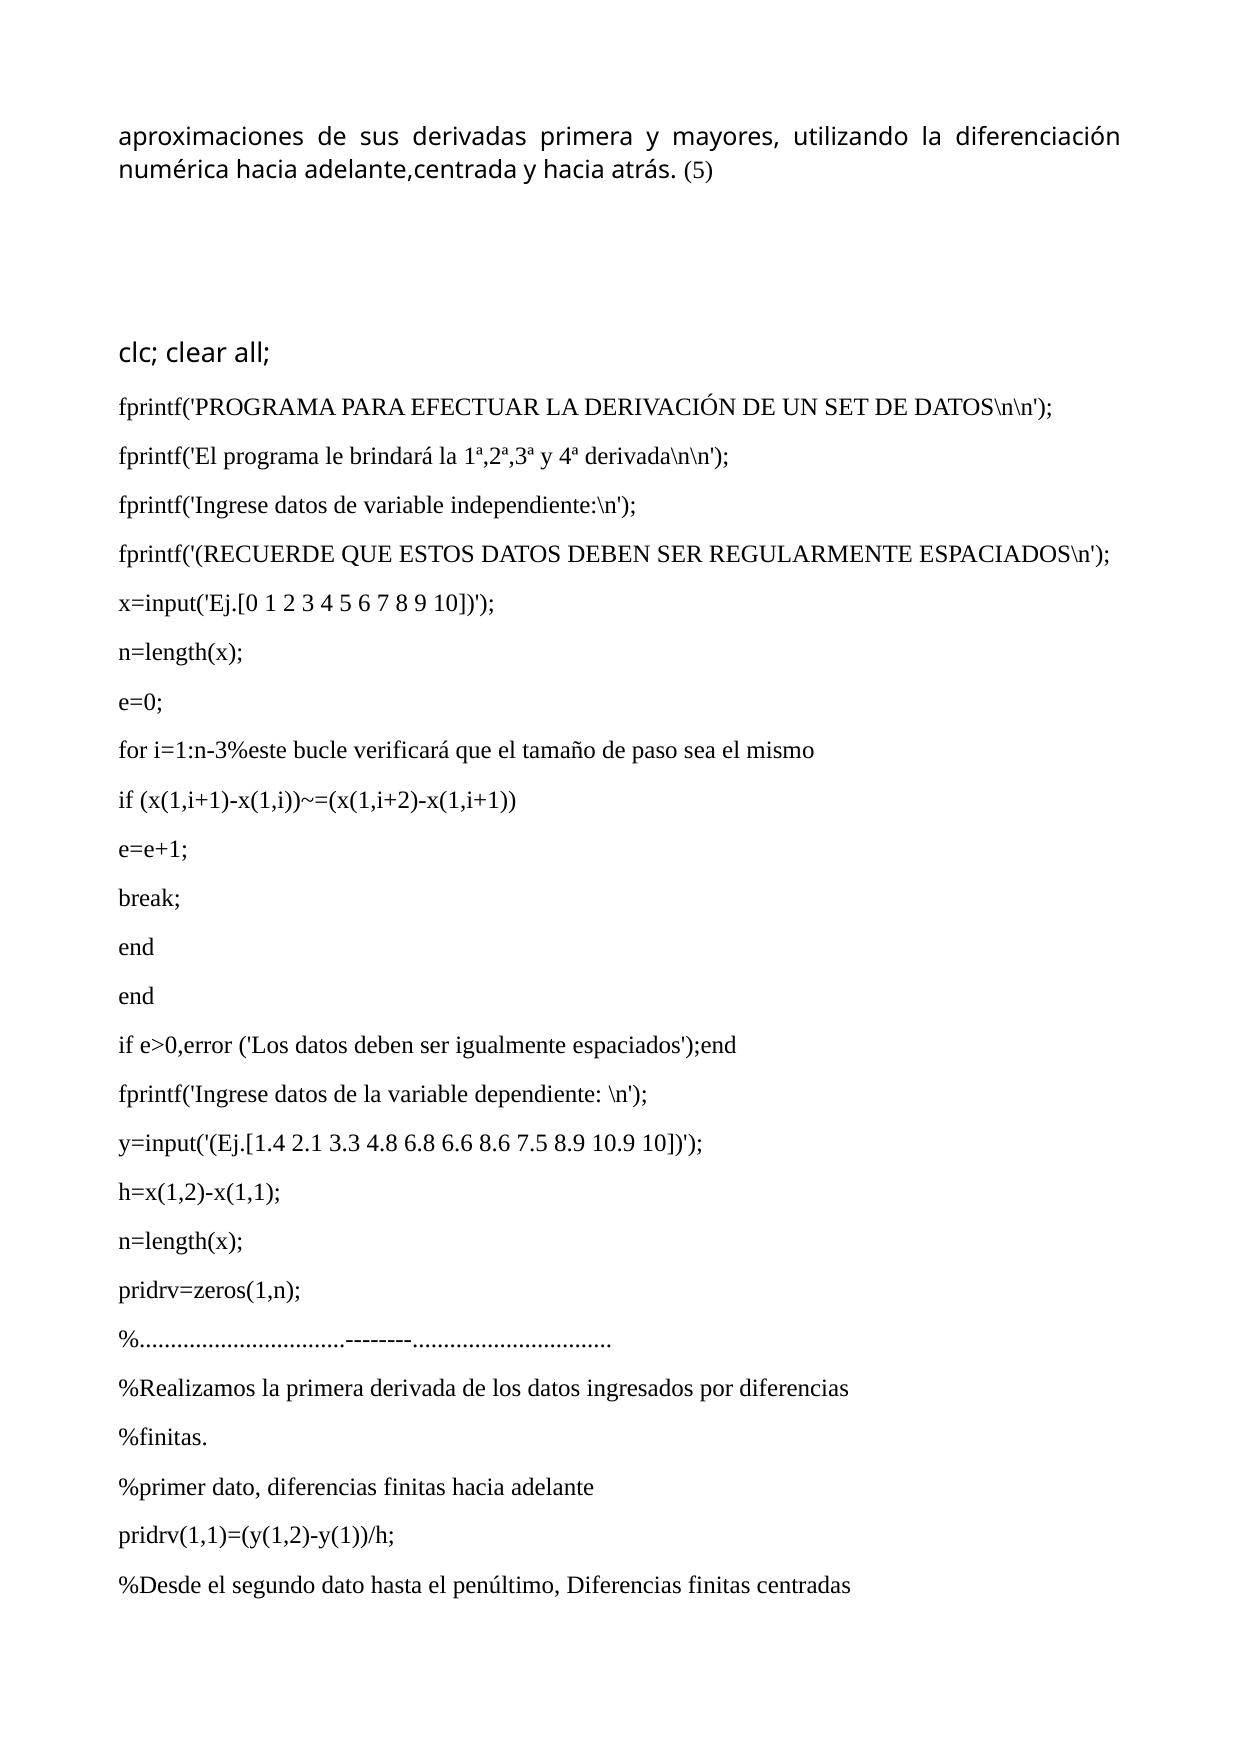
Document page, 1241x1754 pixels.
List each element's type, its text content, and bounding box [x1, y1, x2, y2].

text fprintf('Ingrese datos de variable independiente:\n'); [118, 490, 1122, 519]
text %Desde el segundo dato hasta el penúltimo, Diferencias finitas centradas [118, 1570, 1122, 1598]
text fprintf('Ingrese datos de la variable dependiente: \n'); [118, 1079, 1122, 1108]
text end [118, 981, 1122, 1010]
text %.................................--------................................ [118, 1324, 1122, 1353]
text e=e+1; [118, 834, 1122, 862]
text break; [118, 883, 1122, 912]
text h=x(1,2)-x(1,1); [118, 1177, 1122, 1206]
text n=length(x); [118, 637, 1122, 666]
text fprintf('PROGRAMA PARA EFECTUAR LA DERIVACIÓN DE UN SET DE DATOS\n\n'); [118, 392, 1122, 421]
text fprintf('(RECUERDE QUE ESTOS DATOS DEBEN SER REGULARMENTE ESPACIADOS\n'); [118, 539, 1122, 568]
text pridrv(1,1)=(y(1,2)-y(1))/h; [118, 1521, 1122, 1549]
text x=input('Ej.[0 1 2 3 4 5 6 7 8 9 10])'); [118, 588, 1122, 617]
text n=length(x); [118, 1226, 1122, 1255]
text if e>0,error ('Los datos deben ser igualmente espaciados');end [118, 1030, 1122, 1059]
text if (x(1,i+1)-x(1,i))~=(x(1,i+2)-x(1,i+1)) [118, 785, 1122, 813]
text end [118, 932, 1122, 961]
text clc; clear all; [118, 333, 1122, 370]
text e=0; [118, 687, 1122, 715]
text pridrv=zeros(1,n); [118, 1275, 1122, 1304]
text aproximaciones de sus derivadas primera y mayores, utilizando la diferenciación numérica hacia adelante,centrada y hacia atrás. (5) [118, 118, 1122, 186]
text y=input('(Ej.[1.4 2.1 3.3 4.8 6.8 6.6 8.6 7.5 8.9 10.9 10])'); [118, 1128, 1122, 1157]
text fprintf('El programa le brindará la 1ª,2ª,3ª y 4ª derivada\n\n'); [118, 441, 1122, 470]
text %primer dato, diferencias finitas hacia adelante [118, 1472, 1122, 1500]
text %finitas. [118, 1422, 1122, 1451]
text for i=1:n-3%este bucle verificará que el tamaño de paso sea el mismo [118, 736, 1122, 764]
text %Realizamos la primera derivada de los datos ingresados por diferencias [118, 1373, 1122, 1402]
